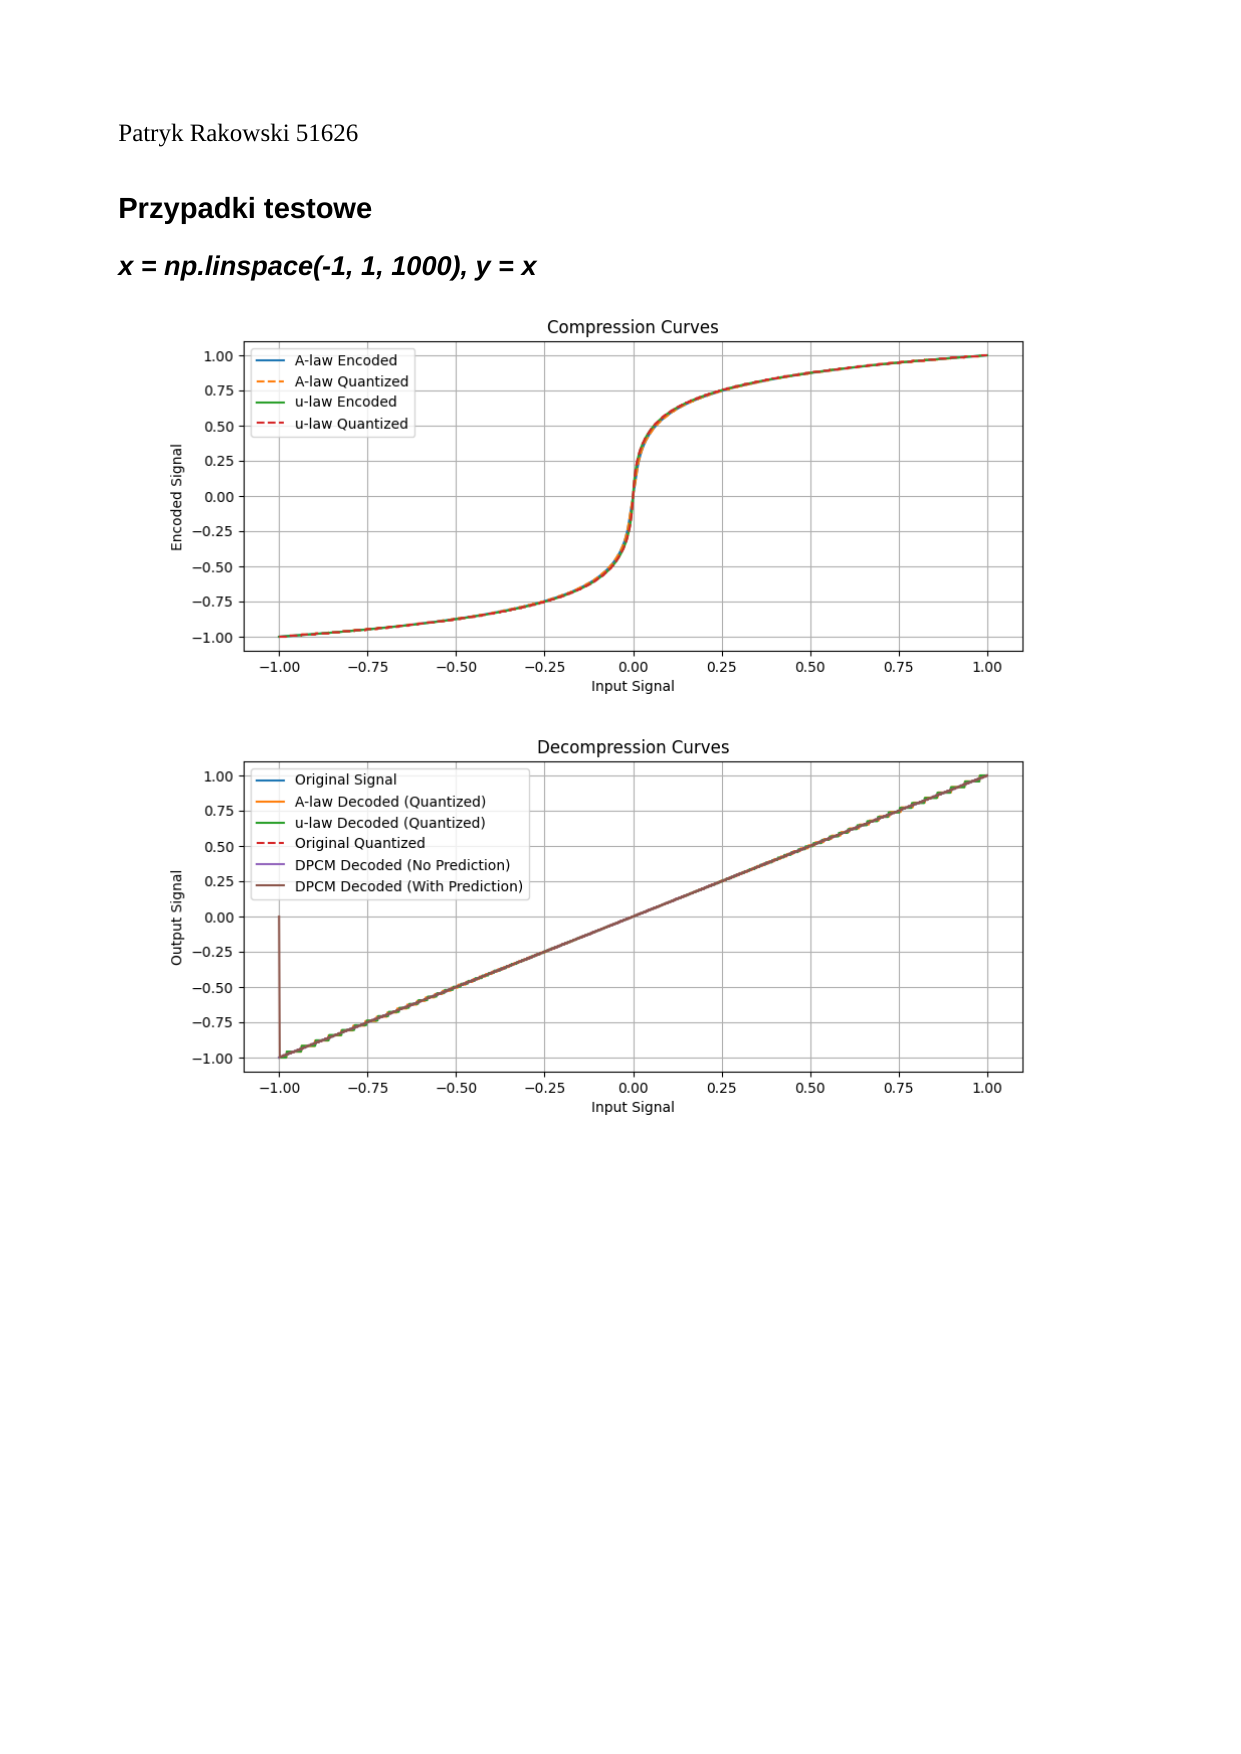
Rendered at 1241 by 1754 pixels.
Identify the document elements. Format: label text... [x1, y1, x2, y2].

subtitle x = np.linspace(-1, 1, 1000), y = x [118, 249, 1122, 281]
subtitle Przypadki testowe [118, 191, 1122, 224]
picture [118, 713, 1123, 1116]
picture [118, 293, 1123, 695]
